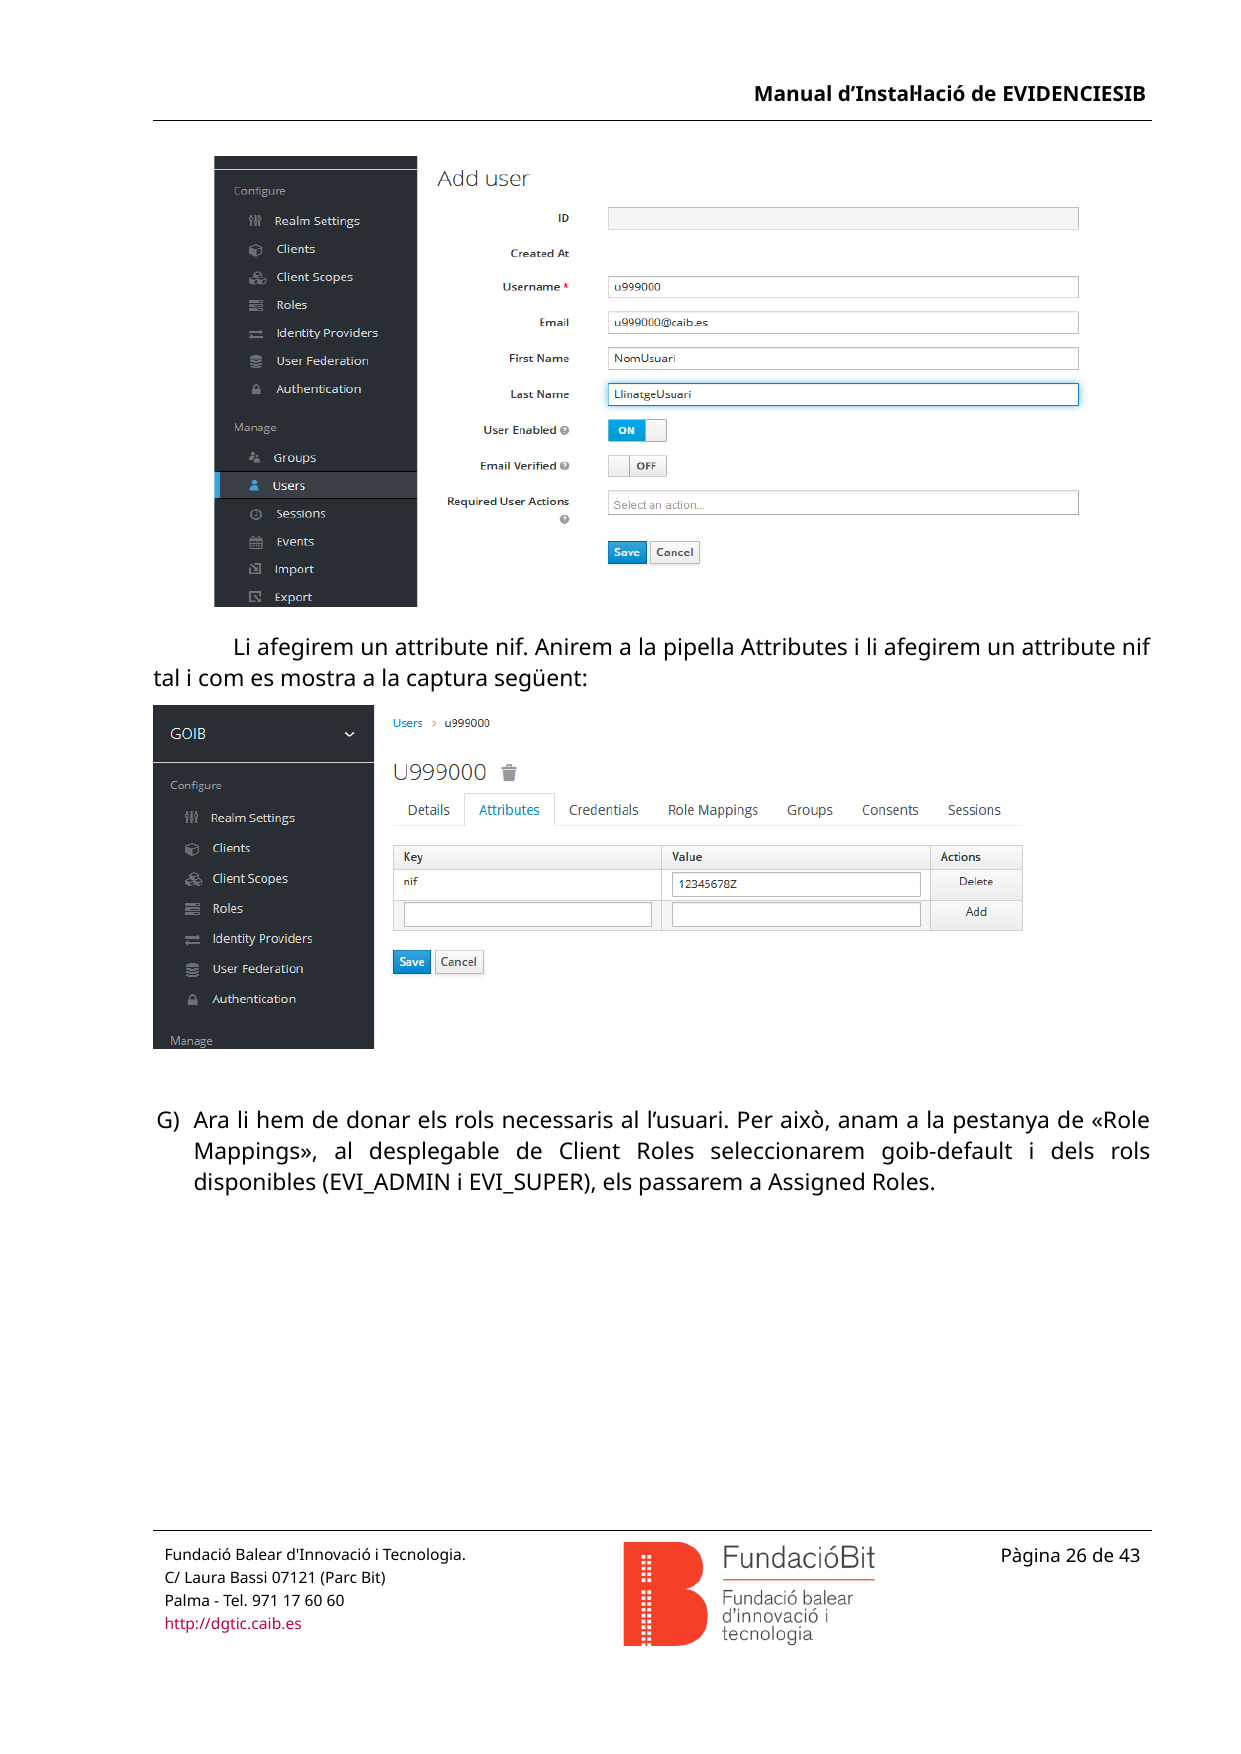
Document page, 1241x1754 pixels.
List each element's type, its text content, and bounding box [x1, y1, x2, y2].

picture [214, 156, 1091, 607]
list Ara li hem de donar els rols necessaris al l’usuari. Per això, anam a la pestanya de «Role Mappings», al desplegable de Client Roles seleccionarem goib-default i dels rols disponibles (EVI_ADMIN i EVI_SUPER), els passarem a Assigned Roles. [156, 1104, 1152, 1197]
picture [623, 1542, 875, 1646]
picture [153, 705, 1039, 1049]
list Li afegirem un attribute nif. Anirem a la pipella Attributes i li afegirem un attribute nif tal i com es mostra a la captura següent: [153, 631, 1152, 693]
